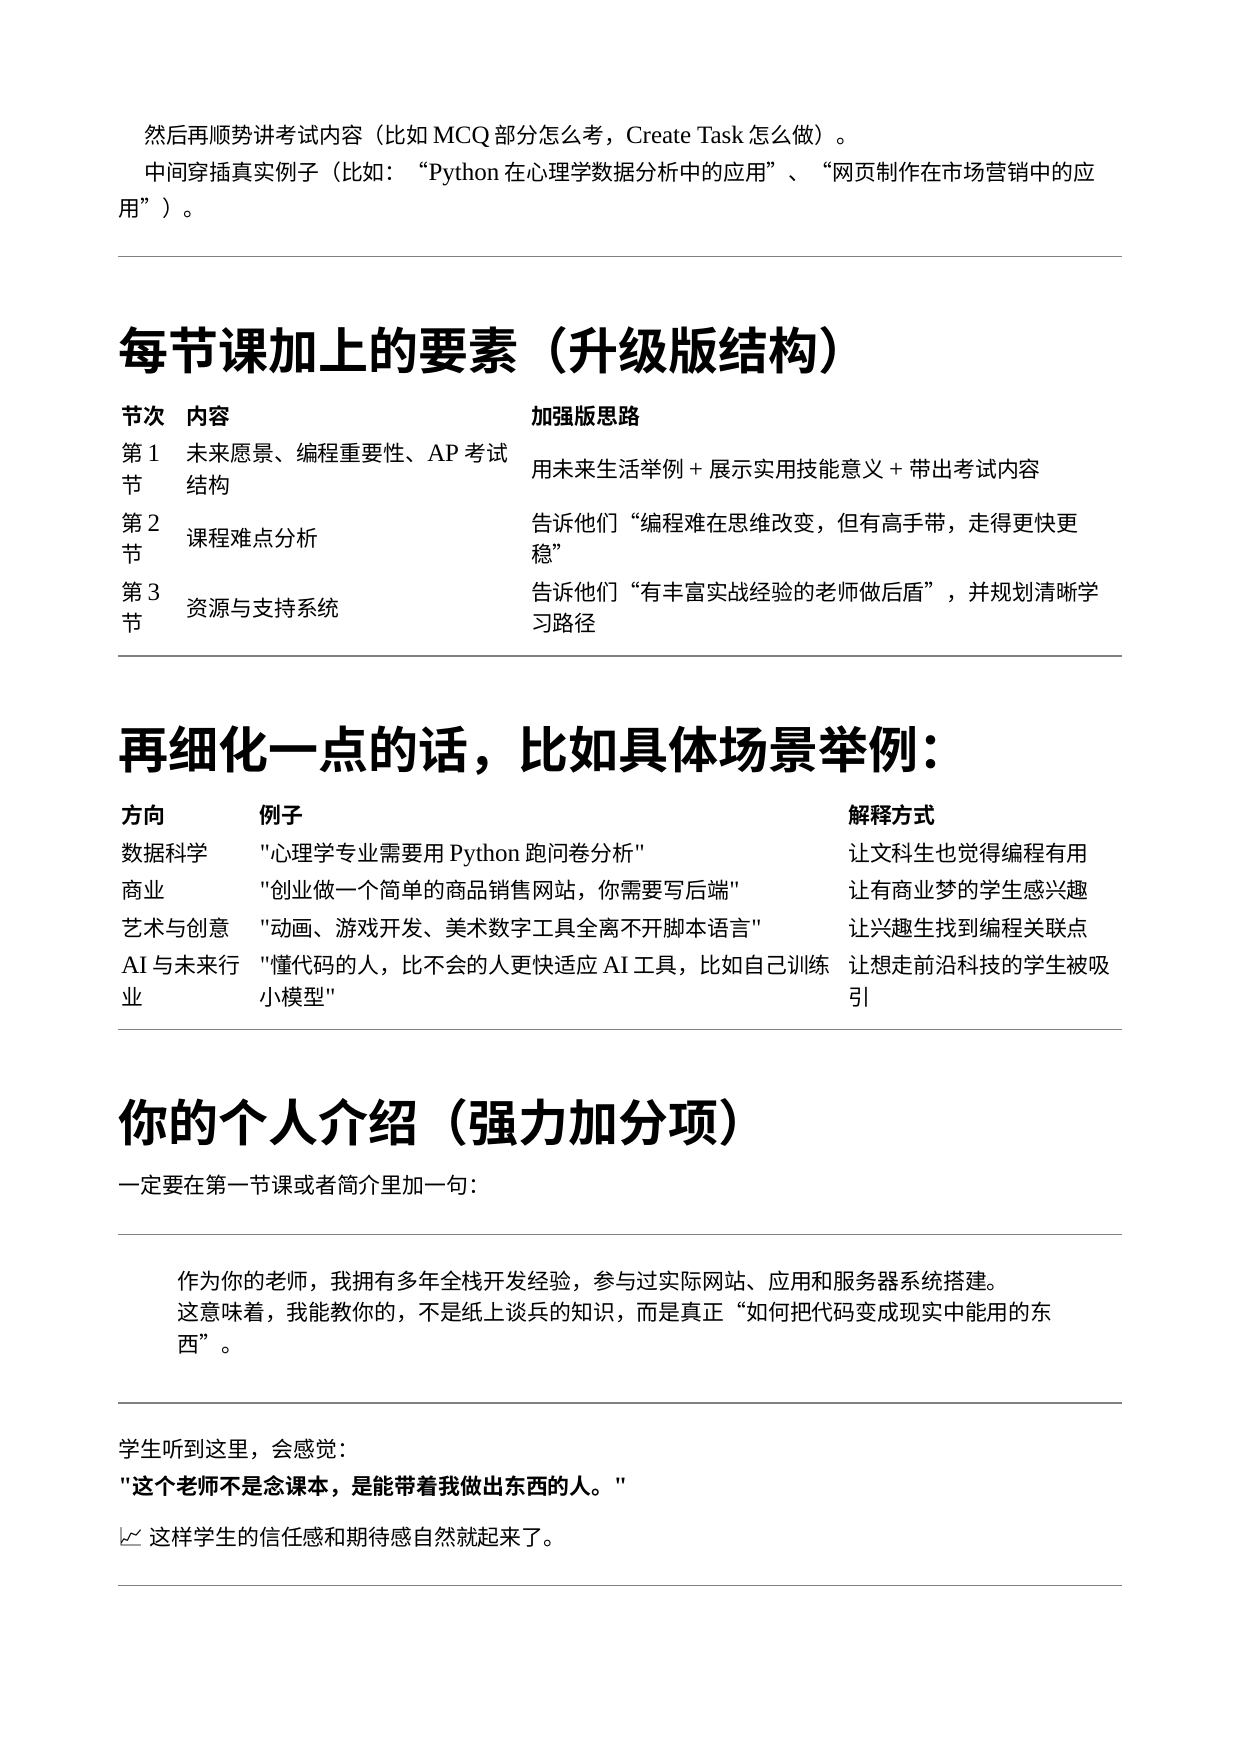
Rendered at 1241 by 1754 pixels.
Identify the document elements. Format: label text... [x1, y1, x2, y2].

table_header 方向 [118, 795, 257, 833]
table_cell 让文科生也觉得编程有用 [845, 833, 1122, 870]
table_cell 第2节 [118, 503, 183, 572]
table_header 例子 [257, 795, 845, 833]
text 作为你的老师，我拥有多年全栈开发经验，参与过实际网站、应用和服务器系统搭建。 这意味着，我能教你的，不是纸上谈兵的知识，而是真正“如何把代码变成现实中能用的东西”。 [177, 1264, 1063, 1359]
table_cell 用未来生活举例 + 展示实用技能意义 + 带出考试内容 [528, 434, 1122, 503]
table_cell 让有商业梦的学生感兴趣 [845, 870, 1122, 908]
table_cell 第3节 [118, 572, 183, 641]
table_cell AI与未来行业 [118, 945, 257, 1014]
table_cell 告诉他们“编程难在思维改变，但有高手带，走得更快更稳” [528, 503, 1122, 572]
table_header 内容 [184, 396, 528, 433]
table_cell 艺术与创意 [118, 908, 257, 945]
subtitle 你的个人介绍（强力加分项） [118, 1083, 1122, 1156]
subtitle 再细化一点的话，比如具体场景举例： [118, 710, 1122, 783]
table_cell 第1节 [118, 434, 183, 503]
table_cell 让想走前沿科技的学生被吸引 [845, 945, 1122, 1014]
table_header 解释方式 [845, 795, 1122, 833]
table_cell "创业做一个简单的商品销售网站，你需要写后端" [257, 870, 845, 908]
text 📈 这样学生的信任感和期待感自然就起来了。 [118, 1520, 1122, 1551]
table_header 加强版思路 [528, 396, 1122, 433]
table_cell "心理学专业需要用Python跑问卷分析" [257, 833, 845, 870]
text 🔵 然后再顺势讲考试内容（比如MCQ部分怎么考，Create Task怎么做）。 🔵 中间穿插真实例子（比如：“Python在心理学数据分析中的应用”、“网页制作在市场营销中的应用”）。 [118, 118, 1122, 222]
table_cell 资源与支持系统 [184, 572, 528, 641]
table_cell 商业 [118, 870, 257, 908]
table_cell 课程难点分析 [184, 503, 528, 572]
table_cell "懂代码的人，比不会的人更快适应AI工具，比如自己训练小模型" [257, 945, 845, 1014]
subtitle 每节课加上的要素（升级版结构） [118, 311, 1122, 383]
text 一定要在第一节课或者简介里加一句： [118, 1168, 1122, 1200]
text 学生听到这里，会感觉： "这个老师不是念课本，是能带着我做出东西的人。" [118, 1432, 1122, 1500]
table_cell "动画、游戏开发、美术数字工具全离不开脚本语言" [257, 908, 845, 945]
table_cell 未来愿景、编程重要性、AP考试结构 [184, 434, 528, 503]
table_header 节次 [118, 396, 183, 433]
table_cell 告诉他们“有丰富实战经验的老师做后盾”，并规划清晰学习路径 [528, 572, 1122, 641]
table_cell 让兴趣生找到编程关联点 [845, 908, 1122, 945]
table_cell 数据科学 [118, 833, 257, 870]
